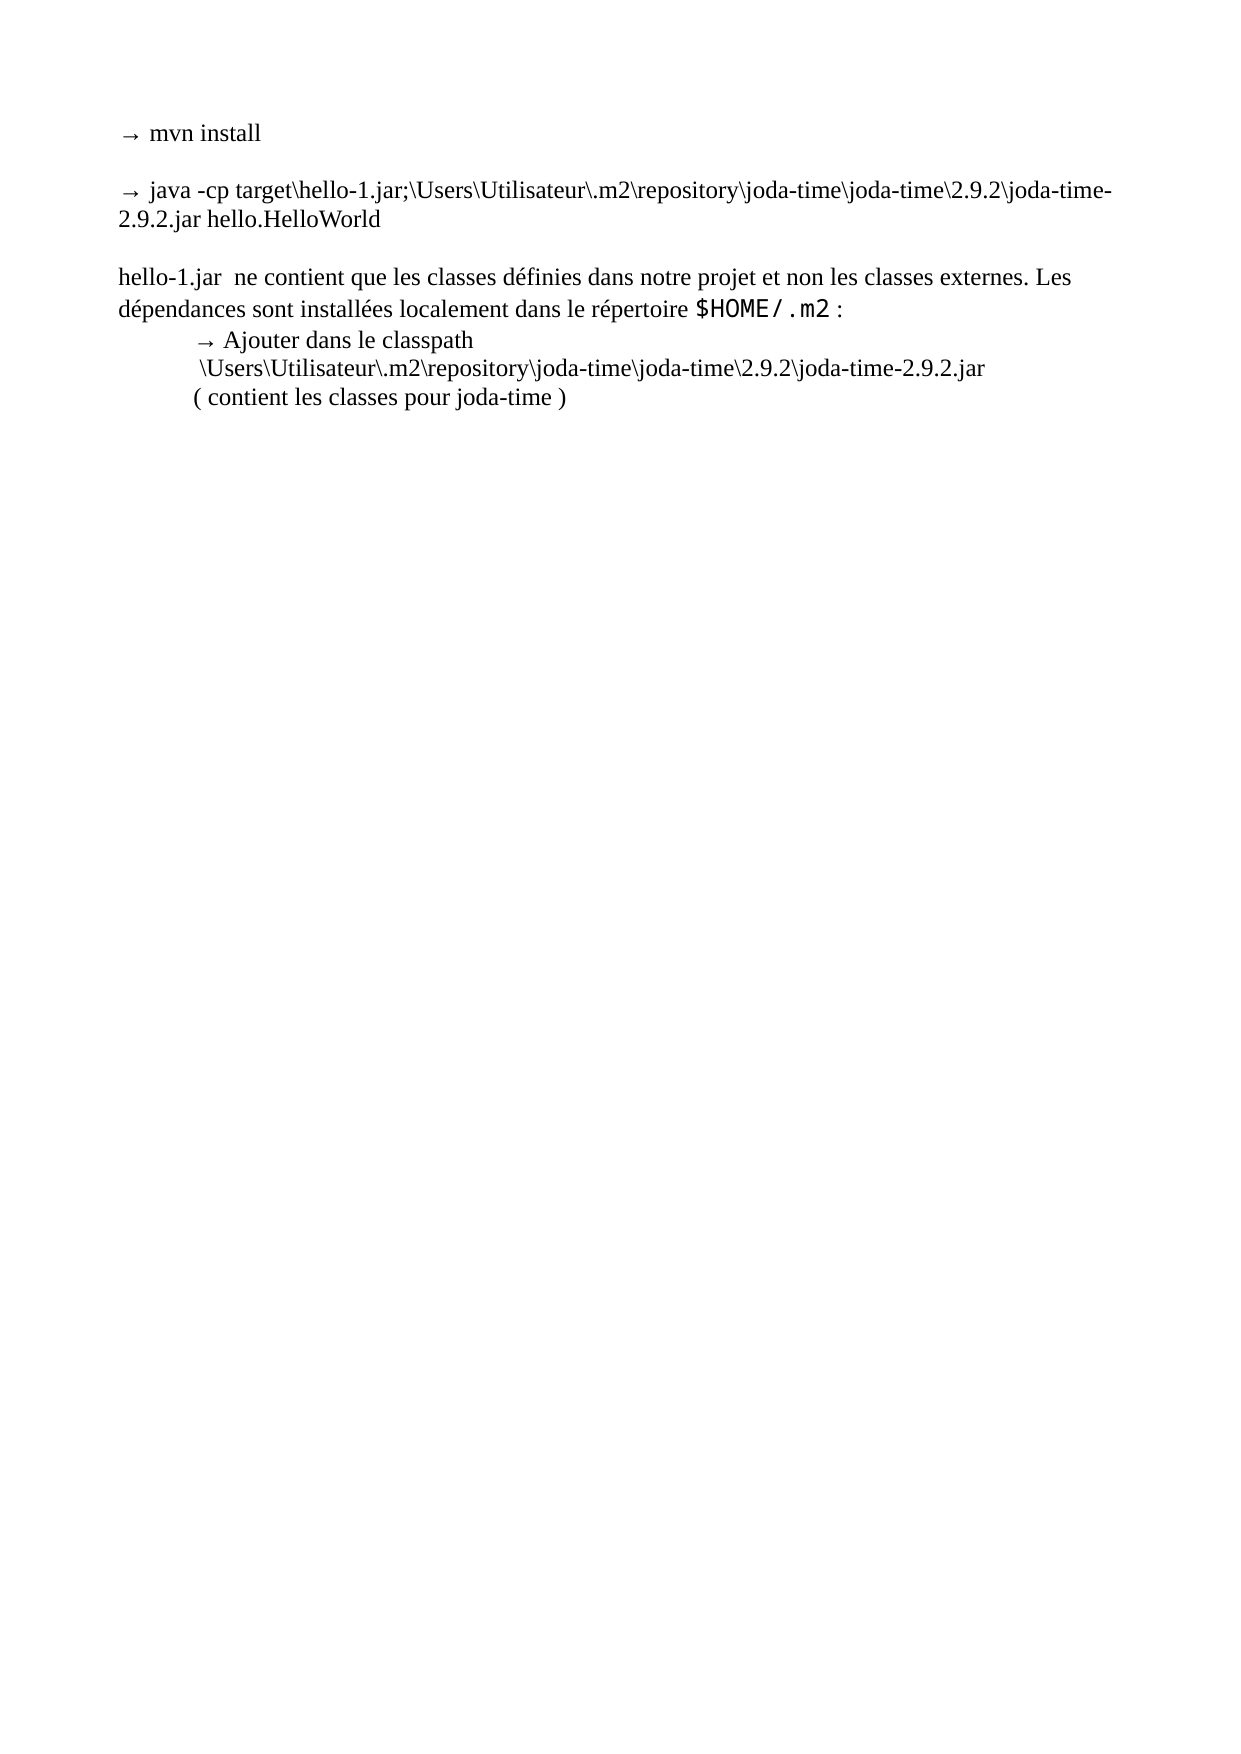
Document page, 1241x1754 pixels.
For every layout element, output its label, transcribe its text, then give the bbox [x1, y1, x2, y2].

text → mvn install [118, 118, 1122, 147]
text \Users\Utilisateur\.m2\repository\joda-time\joda-time\2.9.2\joda-time-2.9.2.jar [118, 353, 1122, 382]
text → java -cp target\hello-1.jar;\Users\Utilisateur\.m2\repository\joda-time\joda-time\2.9.2\joda-time-2.9.2.jar hello.HelloWorld [118, 176, 1122, 233]
text ( contient les classes pour joda-time ) [118, 382, 1122, 411]
text hello-1.jar ne contient que les classes définies dans notre projet et non les classes externes. Les dépendances sont installées localement dans le répertoire $HOME/.m2 : [118, 262, 1122, 325]
text → Ajouter dans le classpath [118, 325, 1122, 353]
